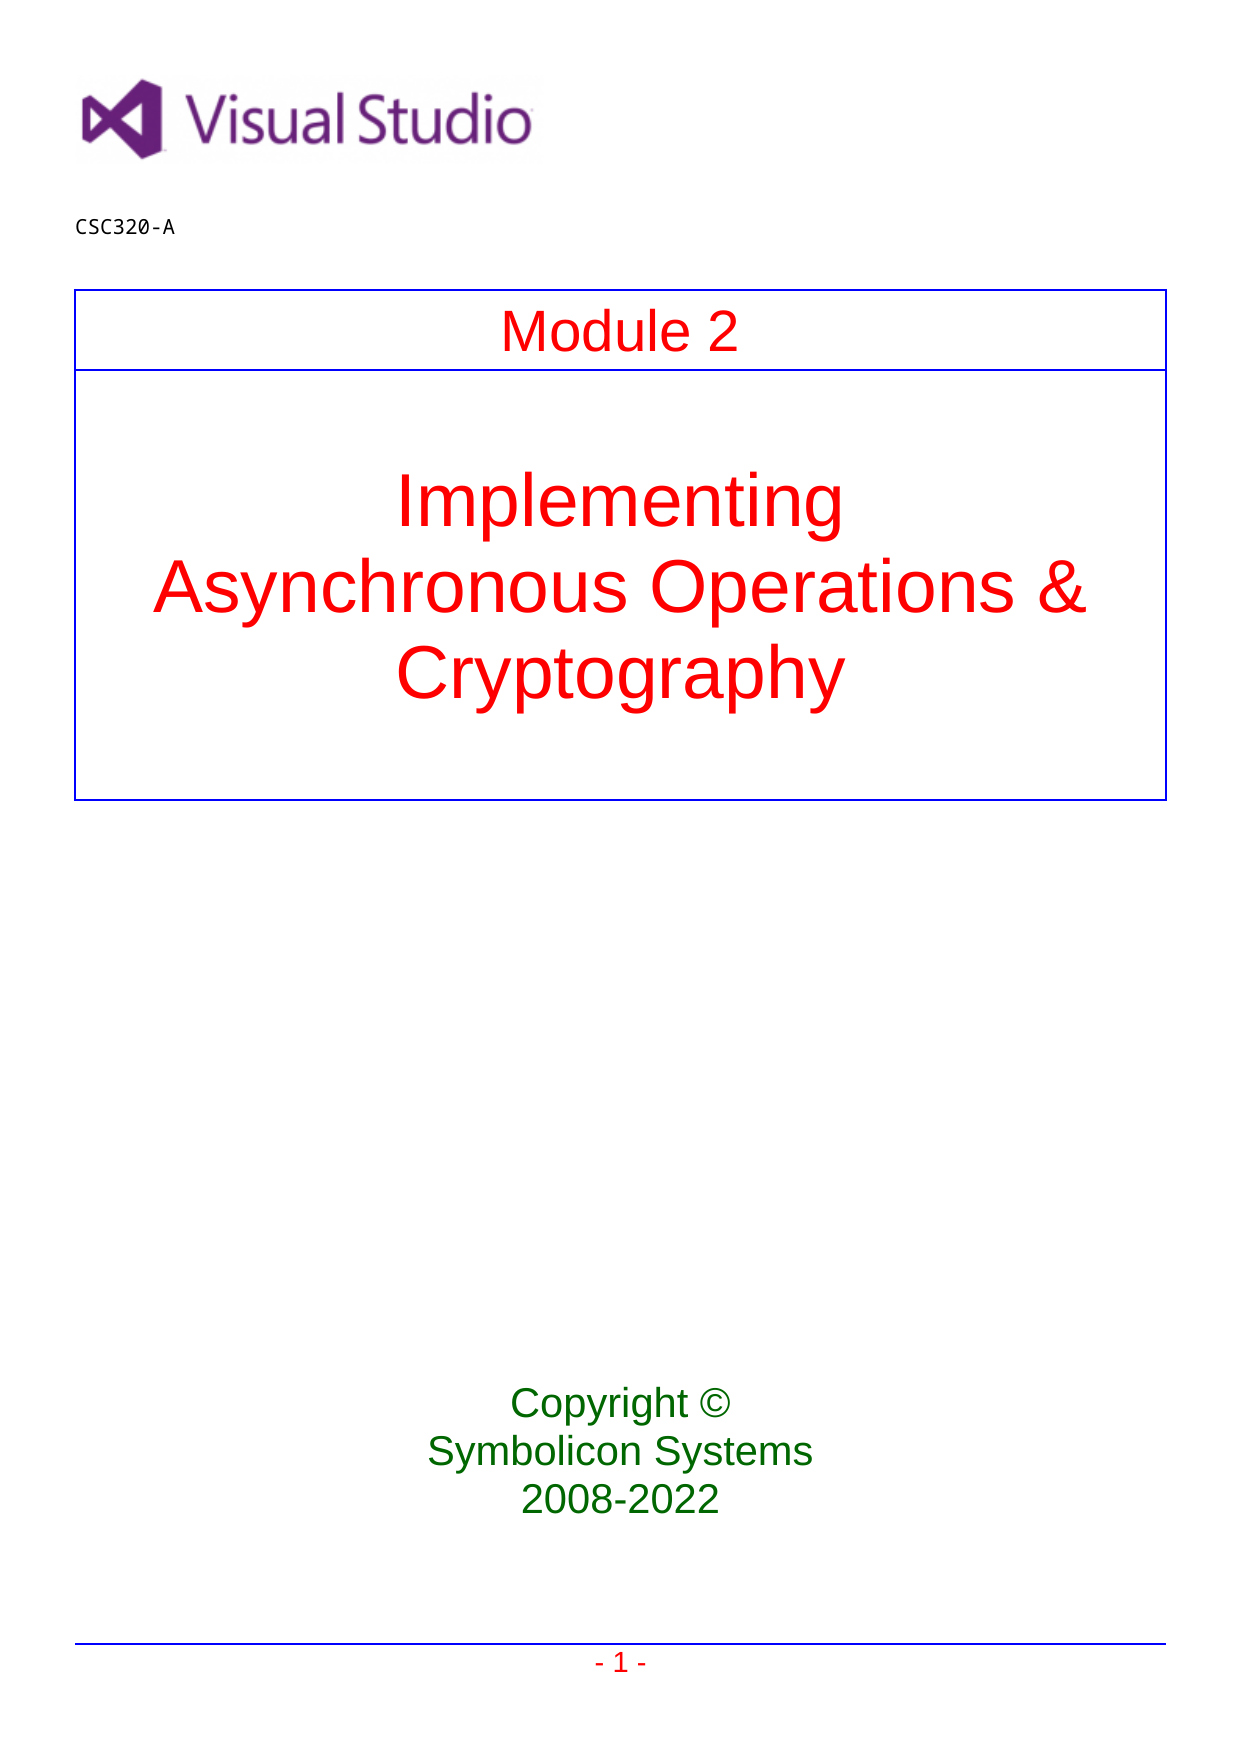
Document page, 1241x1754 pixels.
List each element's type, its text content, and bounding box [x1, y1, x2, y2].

table_cell [76, 371, 1165, 450]
text CSC320-A [75, 212, 1166, 241]
text 2008-2022 [75, 1474, 1166, 1522]
picture [75, 75, 544, 164]
table_cell Implementing Asynchronous Operations & Cryptography [76, 450, 1165, 720]
table_cell [76, 720, 1165, 799]
text Symbolicon Systems [75, 1426, 1166, 1474]
text Copyright © [75, 1378, 1166, 1426]
table_header Module 2 [76, 291, 1165, 369]
